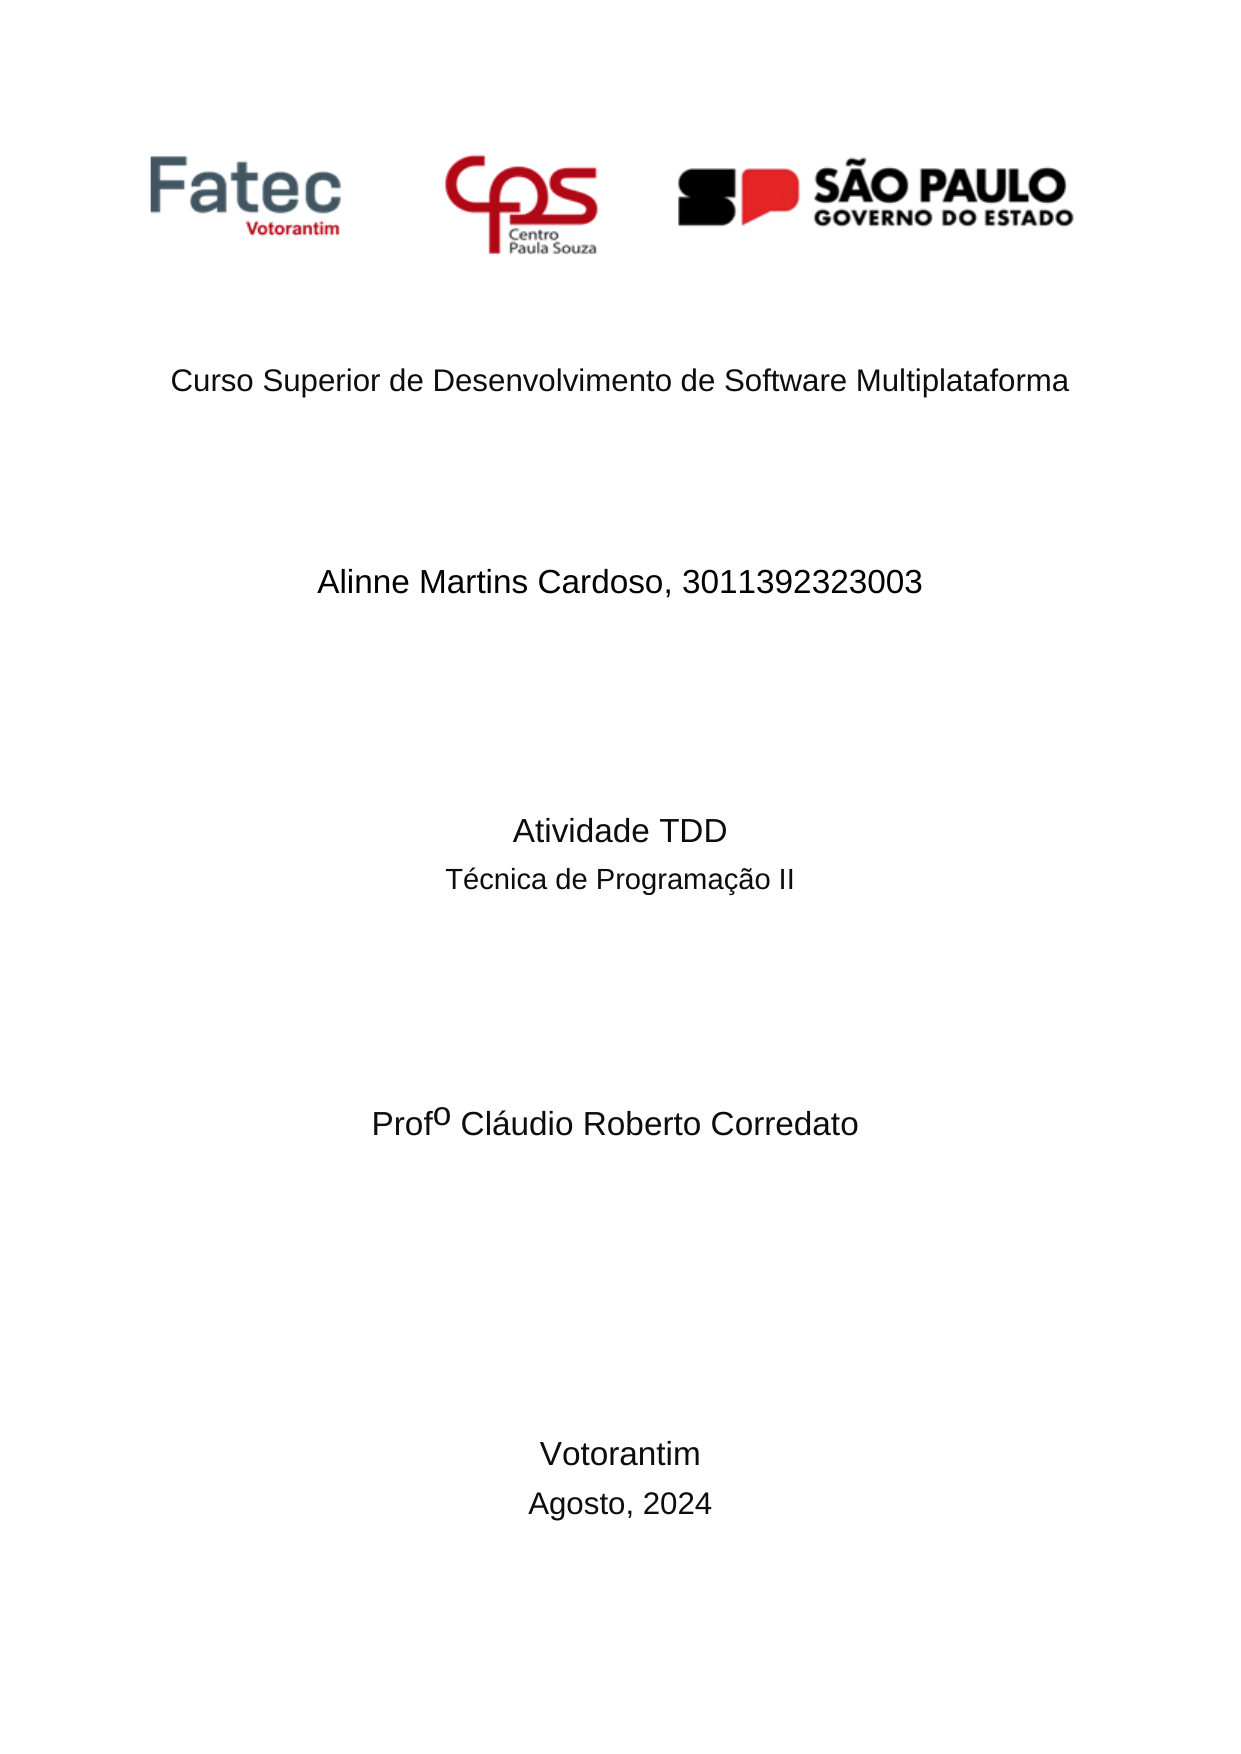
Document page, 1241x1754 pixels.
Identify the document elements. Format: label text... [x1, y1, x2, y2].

text Curso Superior de Desenvolvimento de Software Multiplataforma [150, 362, 1090, 397]
text Técnica de Programação II [150, 862, 1090, 896]
text Alinne Martins Cardoso, 3011392323003 [150, 562, 1090, 600]
text Profo Cláudio Roberto Corredato [371, 1094, 1090, 1143]
text Atividade TDD [150, 811, 1090, 849]
text Votorantim [150, 1434, 1090, 1472]
picture [150, 150, 1090, 257]
text Agosto, 2024 [150, 1485, 1090, 1521]
